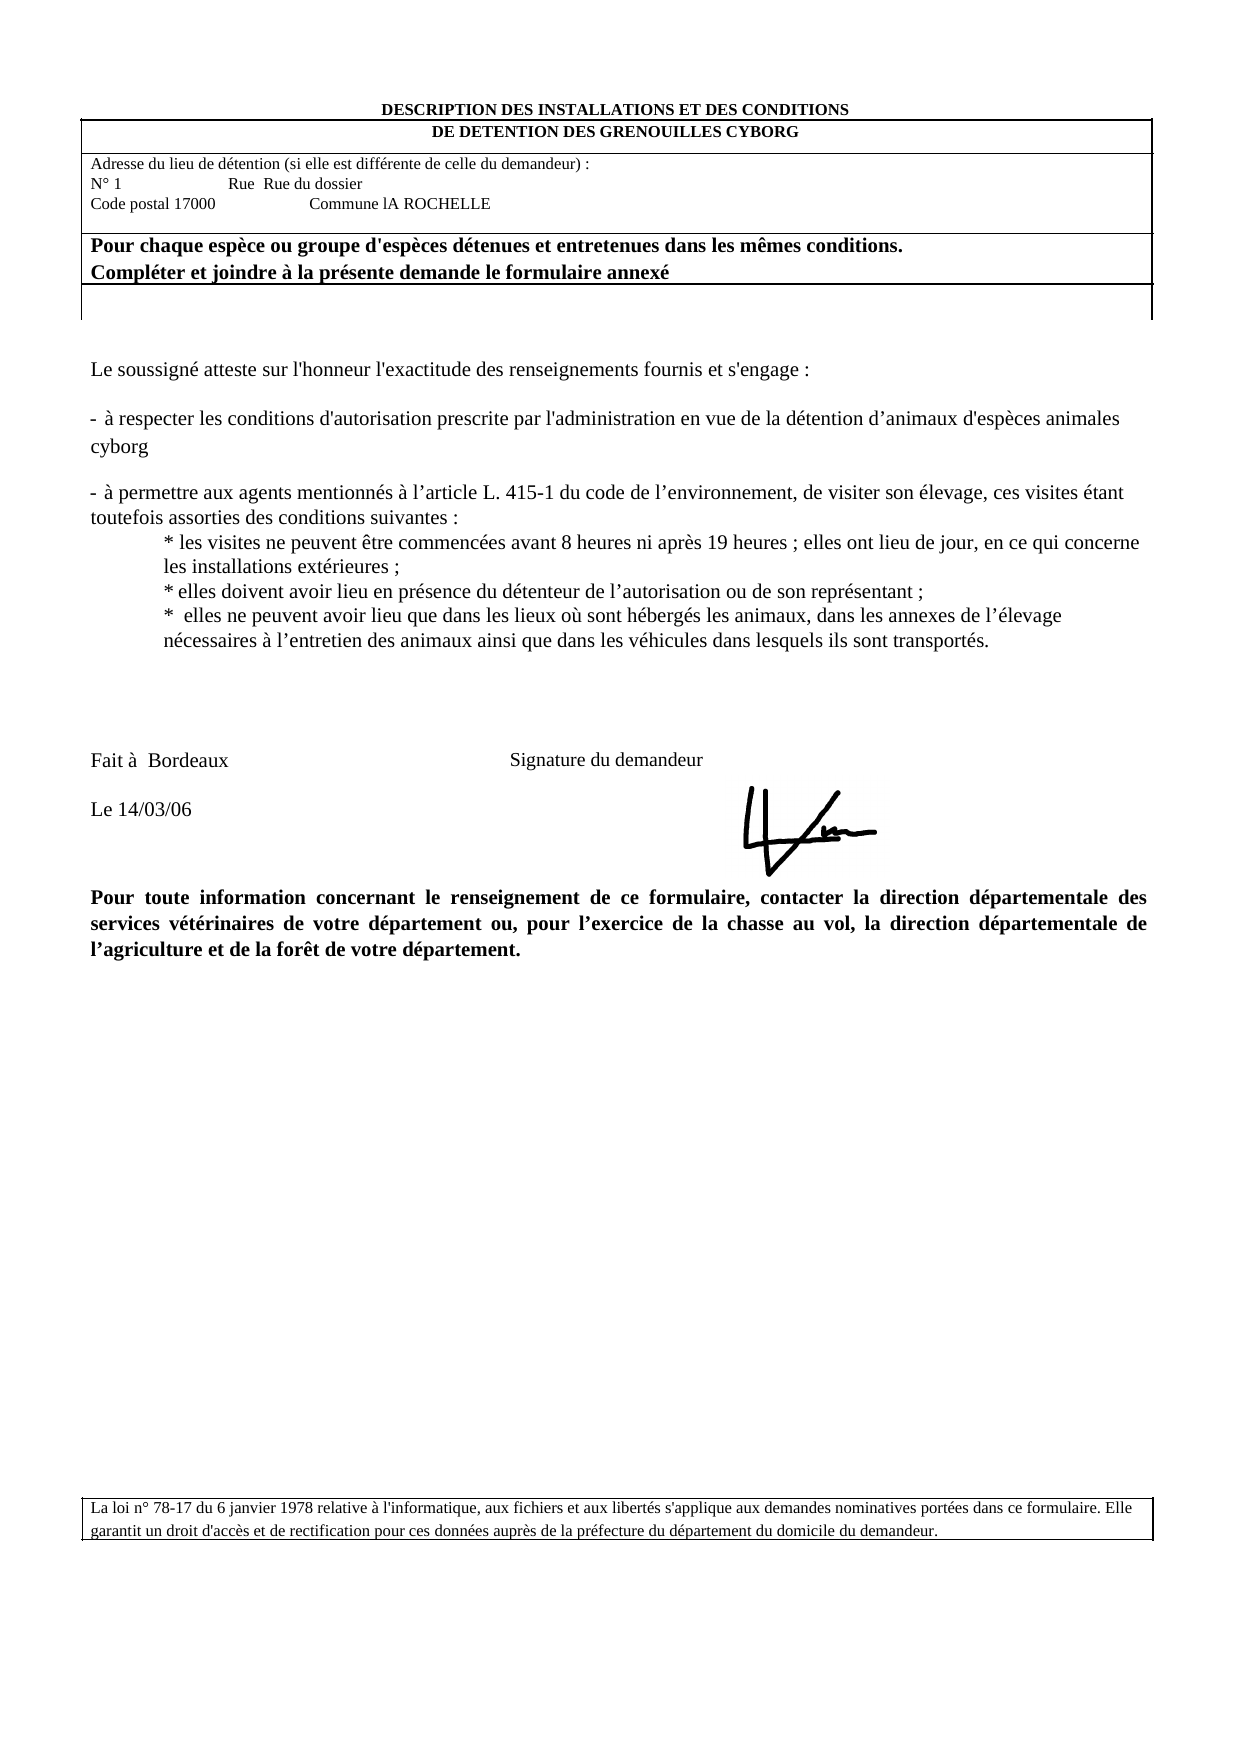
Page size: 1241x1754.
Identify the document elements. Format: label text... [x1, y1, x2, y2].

text N° 1 Rue Rue du dossier [90, 174, 1148, 193]
list les visites ne peuvent être commencées avant 8 heures ni après 19 heures ; elles ont lieu de jour, en ce qui concerne les installations extérieures ; [163, 530, 1140, 578]
text DESCRIPTION DES INSTALLATIONS ET DES CONDITIONS [89, 100, 1141, 119]
text Code postal 17000 Commune lA ROCHELLE [90, 193, 1148, 213]
text Signature du demandeur [509, 748, 1148, 771]
list à respecter les conditions d'autorisation prescrite par l'administration en vue de la détention d’animaux d'espèces animales cyborg [89, 406, 1140, 458]
text Pour chaque espèce ou groupe d'espèces détenues et entretenues dans les mêmes conditions. [90, 234, 1148, 257]
text Pour toute information concernant le renseignement de ce formulaire, contacter la direction départementale des services vétérinaires de votre département ou, pour l’exercice de la chasse au vol, la direction départementale de l’agriculture et de la forêt de votre département. [90, 885, 1148, 961]
text [890, 797, 1148, 821]
text Le 14/03/06 [90, 797, 725, 821]
list elles doivent avoir lieu en présence du détenteur de l’autorisation ou de son représentant ; [163, 579, 1148, 603]
text La loi n° 78-17 du 6 janvier 1978 relative à l'informatique, aux fichiers et aux libertés s'applique aux demandes nominatives portées dans ce formulaire. Elle garantit un droit d'accès et de rectification pour ces données auprès de la préfecture du département du domicile du demandeur. [90, 1499, 1140, 1539]
text Fait à Bordeaux [90, 748, 466, 772]
text Le soussigné atteste sur l'honneur l'exactitude des renseignements fournis et s'engage : [90, 357, 1148, 381]
text Compléter et joindre à la présente demande le formulaire annexé [90, 260, 1148, 283]
picture [725, 775, 890, 878]
list elles ne peuvent avoir lieu que dans les lieux où sont hébergés les animaux, dans les annexes de l’élevage nécessaires à l’entretien des animaux ainsi que dans les véhicules dans lesquels ils sont transportés. [163, 603, 1140, 652]
text DE DETENTION DES GRENOUILLES CYBORG [89, 122, 1141, 141]
list à permettre aux agents mentionnés à l’article L. 415-1 du code de l’environnement, de visiter son élevage, ces visites étant toutefois assorties des conditions suivantes : [89, 479, 1140, 529]
text Adresse du lieu de détention (si elle est différente de celle du demandeur) : [90, 154, 1148, 173]
